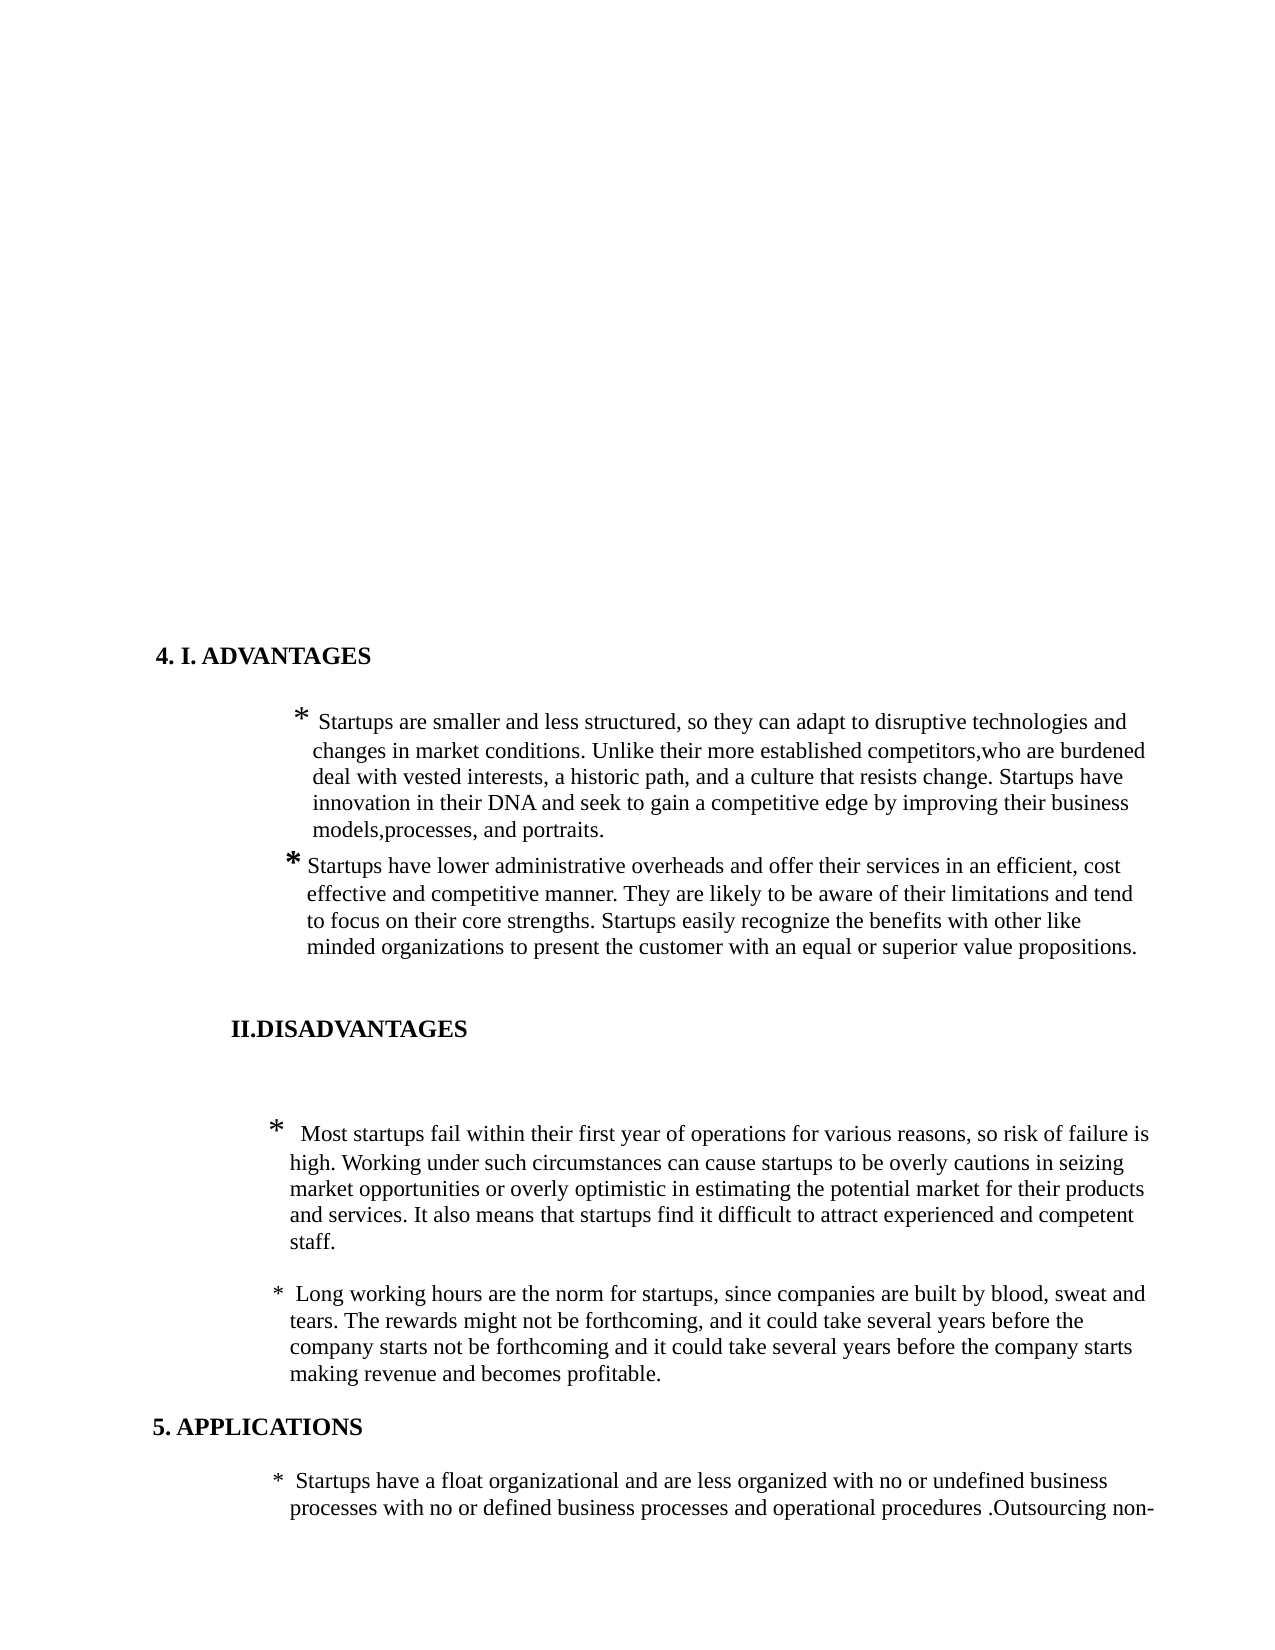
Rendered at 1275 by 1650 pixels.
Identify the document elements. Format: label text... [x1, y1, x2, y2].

text deal with vested interests, a historic path, and a culture that resists change. Startups have [118, 763, 1157, 789]
text and services. It also means that startups find it difficult to attract experienced and competent [118, 1201, 1157, 1228]
list II.DISADVANTAGES [193, 986, 1157, 1043]
text staff. [118, 1228, 1157, 1254]
text * Startups have lower administrative overheads and offer their services in an efficient, cost [118, 842, 1157, 880]
text models,processes, and portraits. [118, 816, 1157, 842]
text processes with no or defined business processes and operational procedures .Outsourcing non- [118, 1494, 1157, 1520]
text changes in market conditions. Unlike their more established competitors,who are burdened [118, 737, 1157, 763]
text company starts not be forthcoming and it could take several years before the company starts [118, 1333, 1157, 1359]
text * Most startups fail within their first year of operations for various reasons, so risk of failure is [118, 1110, 1157, 1149]
text 5. APPLICATIONS [118, 1412, 1157, 1441]
text innovation in their DNA and seek to gain a competitive edge by improving their business [118, 789, 1157, 816]
text 4. I. ADVANTAGES [118, 641, 1157, 669]
text minded organizations to present the customer with an equal or superior value propositions. [118, 933, 1157, 959]
text making revenue and becomes profitable. [118, 1359, 1157, 1386]
text * Startups are smaller and less structured, so they can adapt to disruptive technologies and [118, 698, 1157, 737]
text high. Working under such circumstances can cause startups to be overly cautions in seizing [118, 1149, 1157, 1175]
text * Startups have a float organizational and are less organized with no or undefined business [118, 1467, 1157, 1494]
text effective and competitive manner. They are likely to be aware of their limitations and tend [118, 880, 1157, 907]
text tears. The rewards might not be forthcoming, and it could take several years before the [118, 1307, 1157, 1333]
text market opportunities or overly optimistic in estimating the potential market for their products [118, 1175, 1157, 1201]
text * Long working hours are the norm for startups, since companies are built by blood, sweat and [118, 1281, 1157, 1307]
text to focus on their core strengths. Startups easily recognize the benefits with other like [118, 907, 1157, 933]
